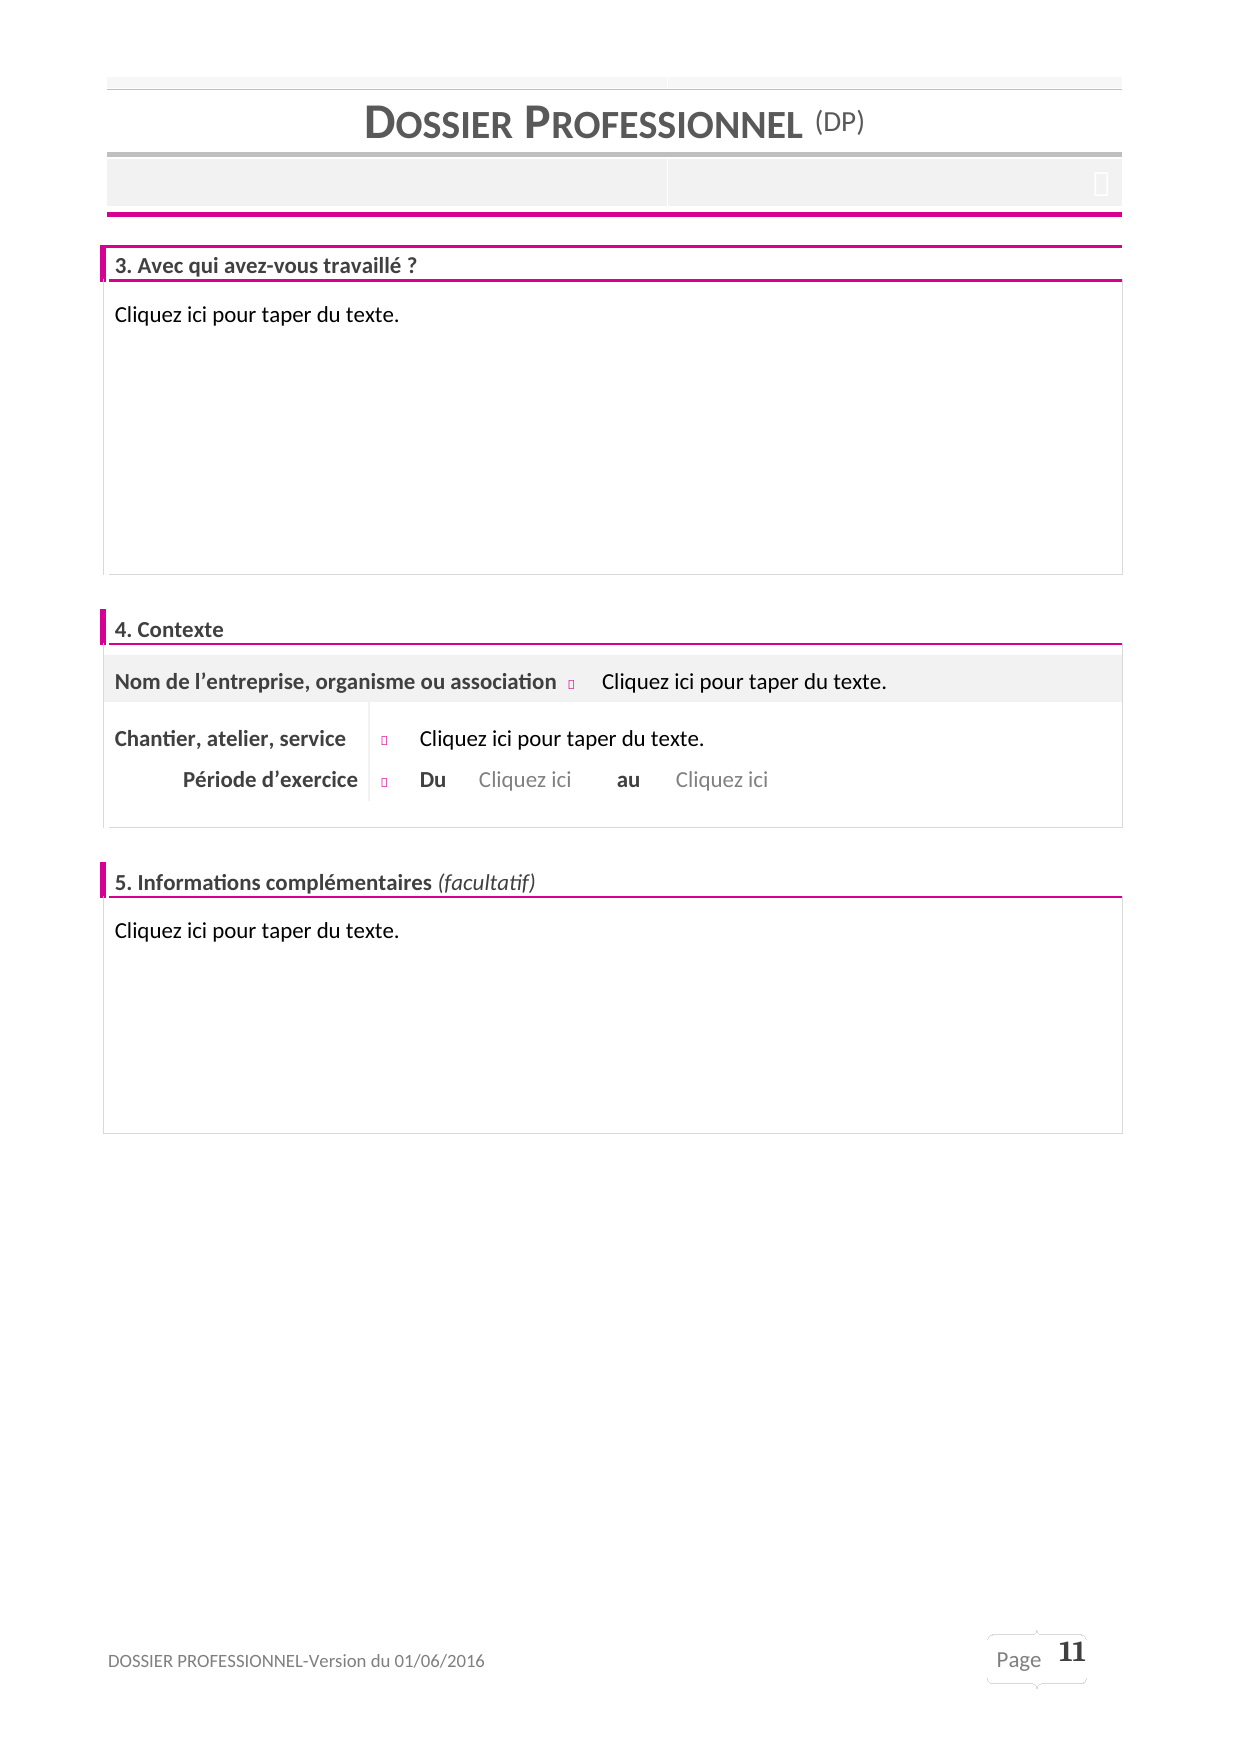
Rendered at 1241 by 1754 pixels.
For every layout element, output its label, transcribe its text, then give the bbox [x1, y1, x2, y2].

table_cell Période d’exercice [104, 760, 368, 801]
table_cell [103, 827, 1122, 862]
table_cell au [605, 760, 664, 801]
table_cell [103, 574, 1122, 609]
table_cell [104, 643, 591, 655]
table_cell Chantier, atelier, service [104, 718, 368, 759]
table_cell Cliquez ici pour taper du texte. [104, 279, 1122, 574]
table_cell Cliquez ici [468, 760, 605, 801]
table_cell  [370, 718, 408, 759]
table_cell 4. Contexte [106, 609, 1122, 643]
table_cell Cliquez ici [664, 760, 1122, 801]
table_cell Nom de l’entreprise, organisme ou association  [104, 655, 591, 702]
table_cell 3. Avec qui avez-vous travaillé ? [106, 248, 1122, 279]
table_cell [591, 645, 1122, 655]
table_cell Cliquez ici pour taper du texte. [104, 896, 1122, 1132]
table_cell Cliquez ici pour taper du texte. [591, 655, 1122, 702]
table_cell [104, 702, 368, 718]
table_cell [370, 702, 1122, 718]
table_cell 5. Informations complémentaires (facultatif) [106, 862, 1122, 896]
table_cell Cliquez ici pour taper du texte. [408, 718, 1122, 759]
table_cell  [370, 760, 408, 801]
table_cell Du [408, 760, 467, 801]
table_cell [104, 801, 1122, 827]
